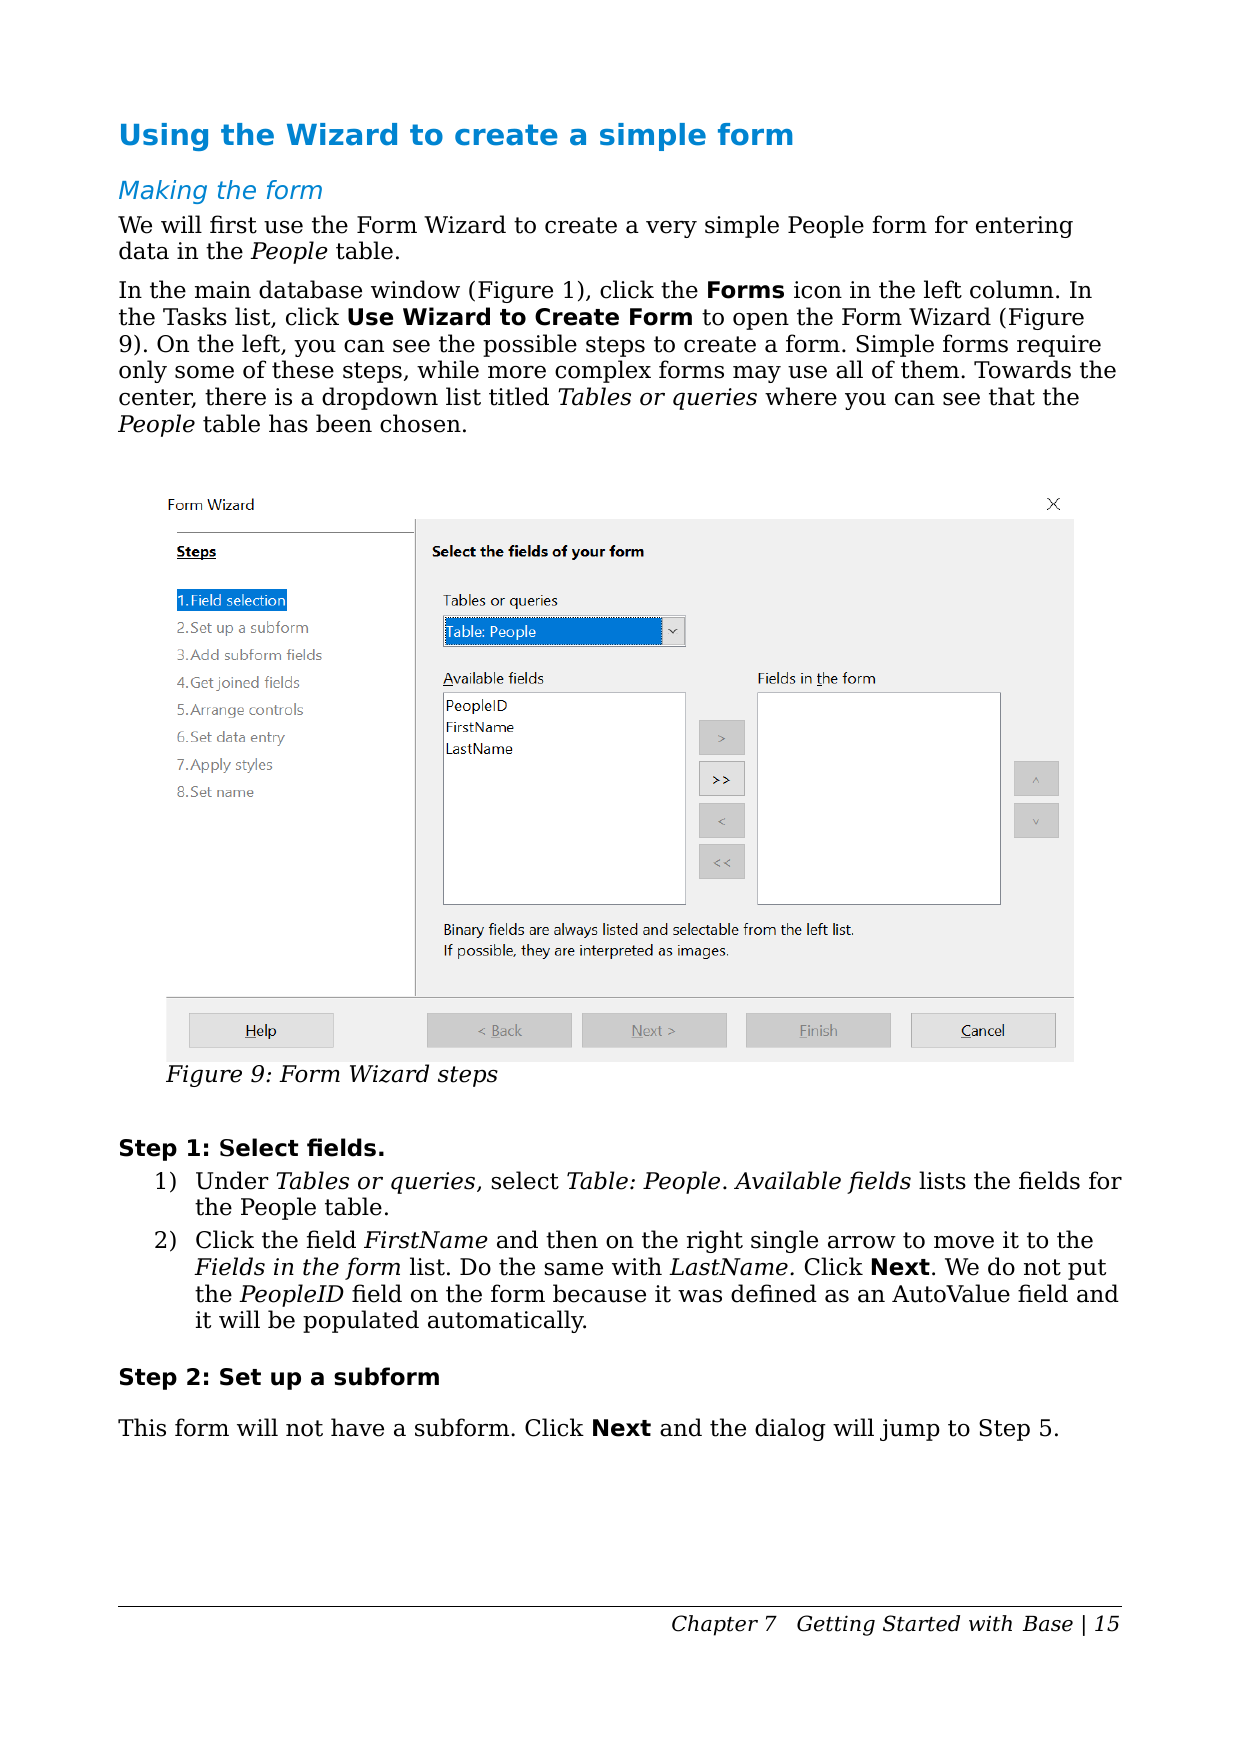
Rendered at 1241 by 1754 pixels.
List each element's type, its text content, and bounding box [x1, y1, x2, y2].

list Click the field FirstName and then on the right single arrow to move it to the Fields in the form list. Do the same with LastName. Click Next. We do not put the PeopleID field on the form because it was defined as an AutoValue field and it will be populated automatically. [177, 1227, 1122, 1334]
subtitle Making the form [118, 176, 1122, 205]
list Step 1: Select fields. [118, 1134, 1122, 1161]
subtitle Using the Wizard to create a simple form [118, 118, 1122, 152]
text This form will not have a subform. Click Next and the dialog will jump to Step 5. [118, 1415, 1122, 1442]
text Step 2: Set up a subform [118, 1364, 1122, 1391]
text Figure 9: Form Wizard steps [166, 1062, 1074, 1088]
picture [166, 489, 1074, 1062]
text We will first use the Form Wizard to create a very simple People form for entering data in the People table. [118, 212, 1122, 265]
list Under Tables or queries, select Table: People. Available fields lists the fields for the People table. [177, 1168, 1122, 1221]
text In the main database window (Figure 1), click the Forms icon in the left column. In the Tasks list, click Use Wizard to Create Form to open the Form Wizard (Figure 9). On the left, you can see the possible steps to create a form. Simple forms require only some of these steps, while more complex forms may use all of them. Towards the center, there is a dropdown list titled Tables or queries where you can see that the People table has been chosen. [118, 278, 1122, 438]
